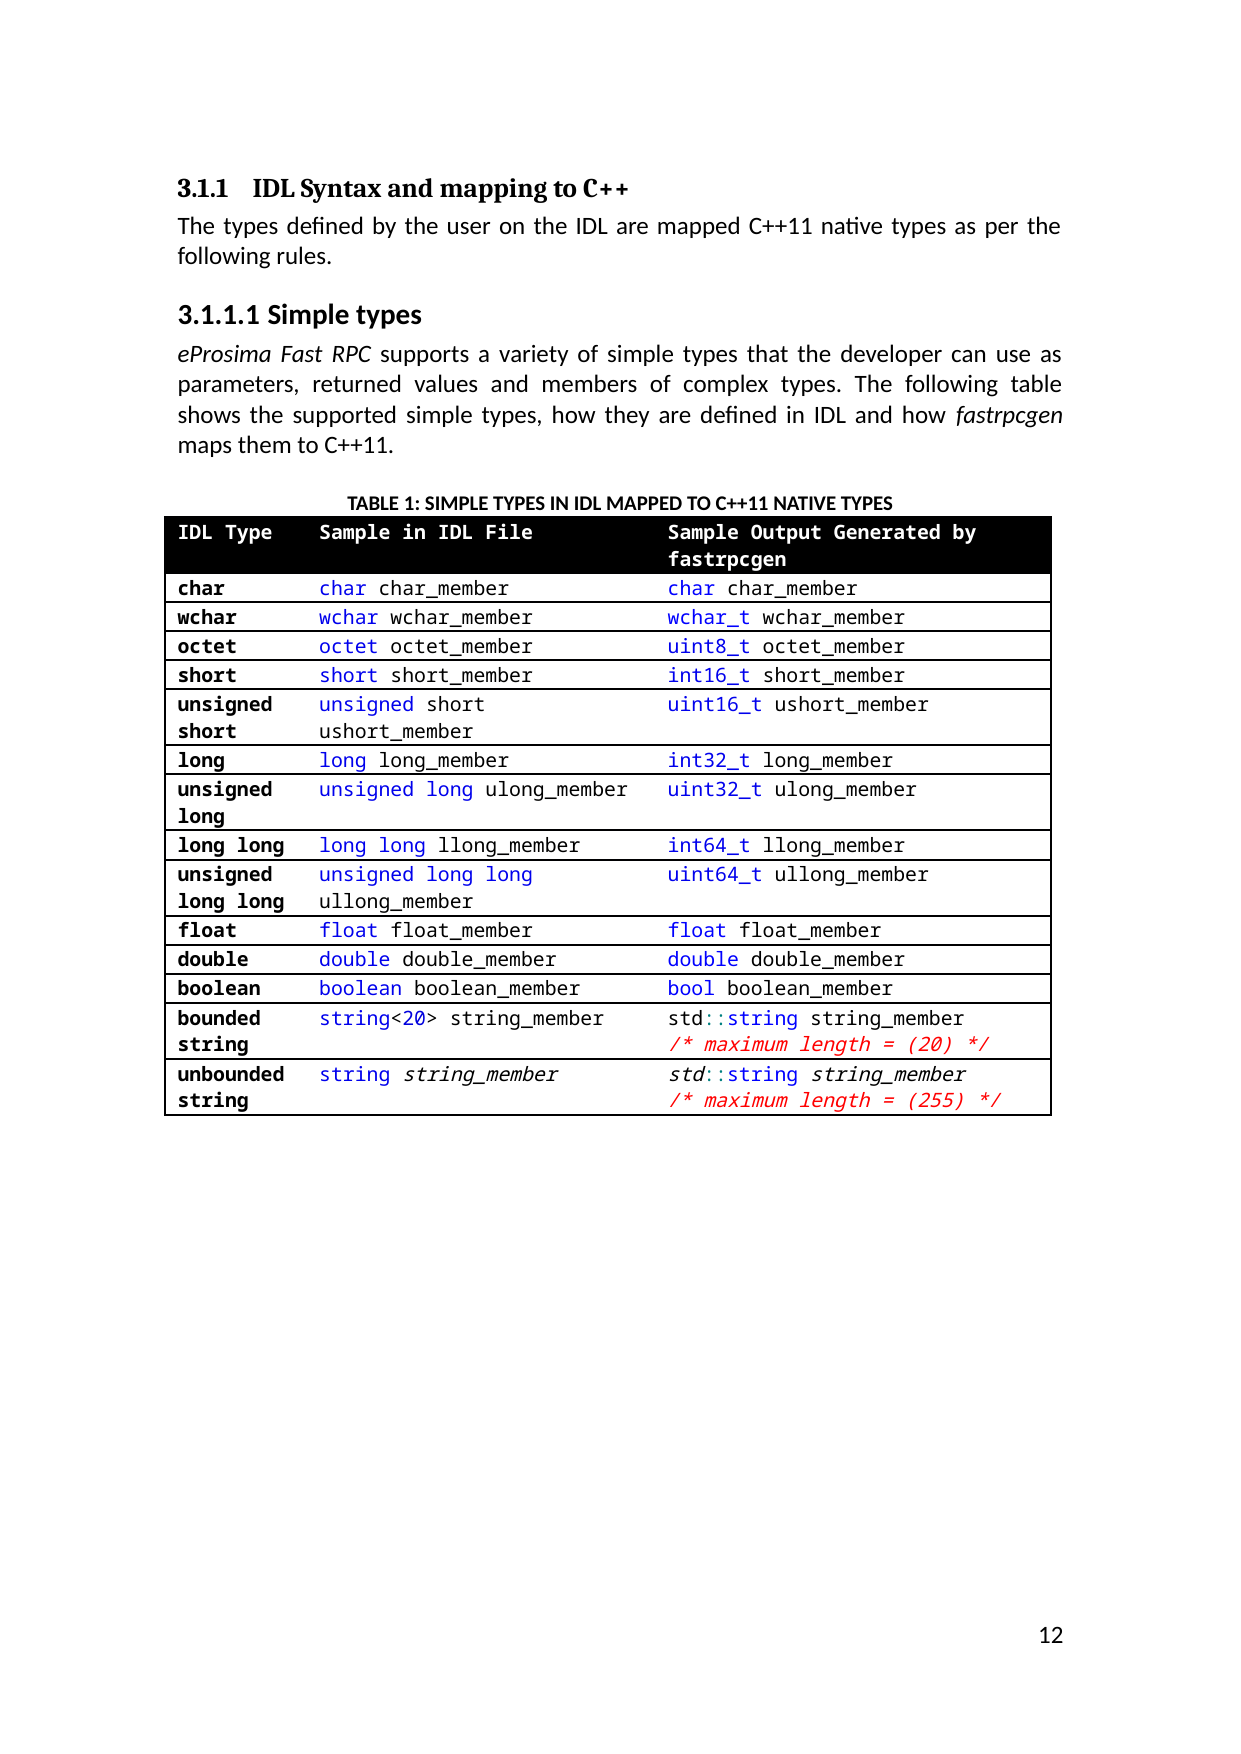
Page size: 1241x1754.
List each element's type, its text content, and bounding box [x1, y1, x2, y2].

table_cell uint16_t ushort_member [655, 690, 1050, 744]
table_cell std::string string_member /* maximum length = (255) */ [655, 1060, 1050, 1114]
table_cell long long [166, 831, 307, 858]
table_cell uint8_t octet_member [655, 632, 1050, 659]
table_cell float float_member [307, 917, 655, 943]
table_cell int32_t long_member [655, 746, 1050, 773]
text eProsima Fast RPC supports a variety of simple types that the developer can use as parameters, returned values and members of complex types. The following table shows the supported simple types, how they are defined in IDL and how fastrpcgen maps them to C++11. [177, 338, 1063, 460]
table_cell unsigned long long [166, 861, 307, 914]
table_cell octet [166, 632, 307, 659]
table_cell uint32_t ulong_member [655, 775, 1050, 829]
text Table 1: Simple Types in IDL MAPPED TO C++11 NATIVE TYPES [177, 491, 1063, 516]
table_cell long [166, 746, 307, 773]
table_cell double [166, 946, 307, 973]
table_cell float [166, 917, 307, 943]
table_cell char char_member [307, 574, 655, 601]
subtitle IDL Syntax and mapping to C++ [177, 173, 1063, 204]
table_header Sample Output Generated by fastrpcgen [655, 518, 1050, 572]
table_cell bool boolean_member [655, 975, 1050, 1002]
table_cell string<20> string_member [307, 1004, 655, 1058]
table_cell wchar wchar_member [307, 603, 655, 630]
table_cell uint64_t ullong_member [655, 861, 1050, 914]
table_cell string string_member [307, 1060, 655, 1114]
table_header Sample in IDL File [307, 518, 655, 572]
table_cell long long llong_member [307, 831, 655, 858]
table_cell unsigned long ulong_member [307, 775, 655, 829]
table_cell wchar [166, 603, 307, 630]
table_header IDL Type [166, 518, 307, 572]
table_cell float float_member [655, 917, 1050, 943]
table_cell unsigned short ushort_member [307, 690, 655, 744]
table_cell long long_member [307, 746, 655, 773]
table_cell octet octet_member [307, 632, 655, 659]
table_cell int16_t short_member [655, 661, 1050, 688]
table_cell short [166, 661, 307, 688]
table_cell boolean boolean_member [307, 975, 655, 1002]
table_cell char char_member [655, 574, 1050, 601]
table_cell char [166, 574, 307, 601]
table_cell unsigned long long ullong_member [307, 861, 655, 914]
table_cell double double_member [307, 946, 655, 973]
table_cell unsigned long [166, 775, 307, 829]
table_cell unsigned short [166, 690, 307, 744]
subtitle Simple types [177, 296, 1063, 332]
table_cell double double_member [655, 946, 1050, 973]
table_cell short short_member [307, 661, 655, 688]
table_cell boolean [166, 975, 307, 1002]
text The types defined by the user on the IDL are mapped C++11 native types as per the following rules. [177, 210, 1063, 271]
table_cell unbounded string [166, 1060, 307, 1114]
table_cell int64_t llong_member [655, 831, 1050, 858]
table_cell std::string string_member /* maximum length = (20) */ [655, 1004, 1050, 1058]
table_cell wchar_t wchar_member [655, 603, 1050, 630]
table_cell bounded string [166, 1004, 307, 1058]
